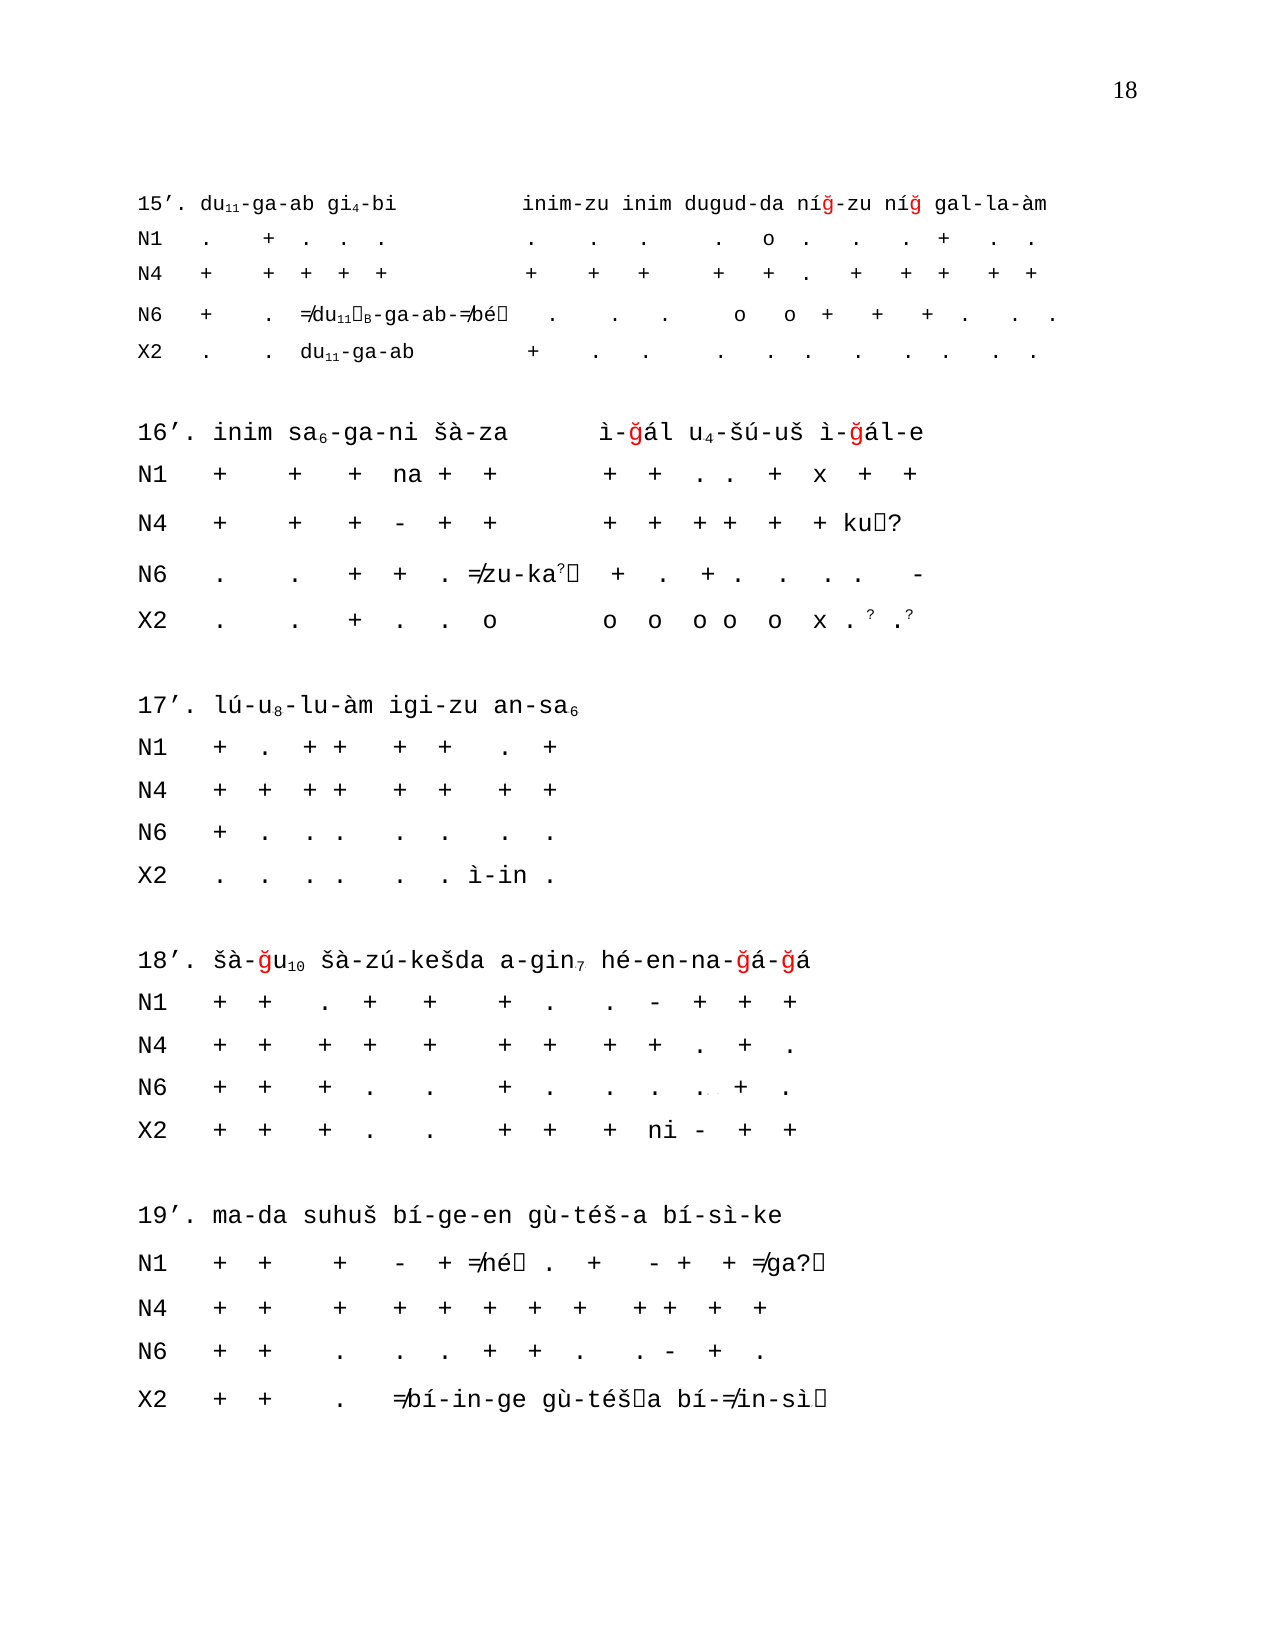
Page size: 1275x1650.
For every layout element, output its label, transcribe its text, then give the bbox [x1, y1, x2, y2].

text N6 + . . . . . . . [137, 820, 1138, 848]
text N4 + + + + + + + + [137, 777, 1138, 806]
text N6 + + + . . + . . . .P P + . [137, 1075, 1138, 1103]
text X2 . . + . . o o o o o o x . ? .? [137, 607, 1138, 636]
text N4 + + + + + + + + + . + . [137, 1032, 1138, 1061]
text N6 + + . . . + + . . - + . [137, 1338, 1138, 1367]
text N4 + + + - + + + + + + + + ku? [137, 504, 1138, 539]
text X2 + + . ≠bí-in-ge gù-téš­a bí-≠in-sìPP [137, 1381, 1138, 1415]
text N1 + + + - + ≠né . + - + + ≠ga? [137, 1245, 1138, 1279]
text N1 . + . . . . . . . o . . . + . . [137, 228, 1138, 252]
text N1 + . + + + + . + [137, 735, 1138, 763]
text N6 + . ≠du11B-ga-ab-≠bé . . . o o + + + . . . [137, 299, 1138, 327]
text X2 + + + . . + + + ni - + + [137, 1117, 1138, 1146]
text N1 + + + na + + + + . . + x + + [137, 462, 1138, 490]
text N6 . . + + . ≠zu-ka? + . + . . . . - [137, 556, 1138, 590]
text 16’. inim saB6B-ga-ni šà-za ì-ğál uB4B-šú-uš ì-ğál-e [137, 419, 1138, 448]
text 15’. du11-ga-ab gi4-bi inim-zu inim dugud-da níğ-zu níğ ­gal-la-àm [137, 192, 1138, 216]
text N4 + + + + + + + + + + . + + + + + [137, 263, 1138, 287]
text 19’. ma-da suhuš bí-ge-en gù-téš-a bí-sì-ke [137, 1202, 1138, 1231]
text 17’. lú-uB8B-lu-àm igi-zu an-saB6B [137, 692, 1138, 721]
text 18’. šà-ğu10 šà-zú-kešda a-ginB7B hé-en-na-ğá-ğá [137, 947, 1138, 976]
text N1 + + . + + + . . - + + + [137, 990, 1138, 1018]
text N4 + + + + + + + + + + + + [137, 1296, 1138, 1324]
text X2 . . du11-ga-ab + . . . . . . . . . . [137, 342, 1138, 365]
text X2 . . . . . . ì-in . [137, 862, 1138, 891]
